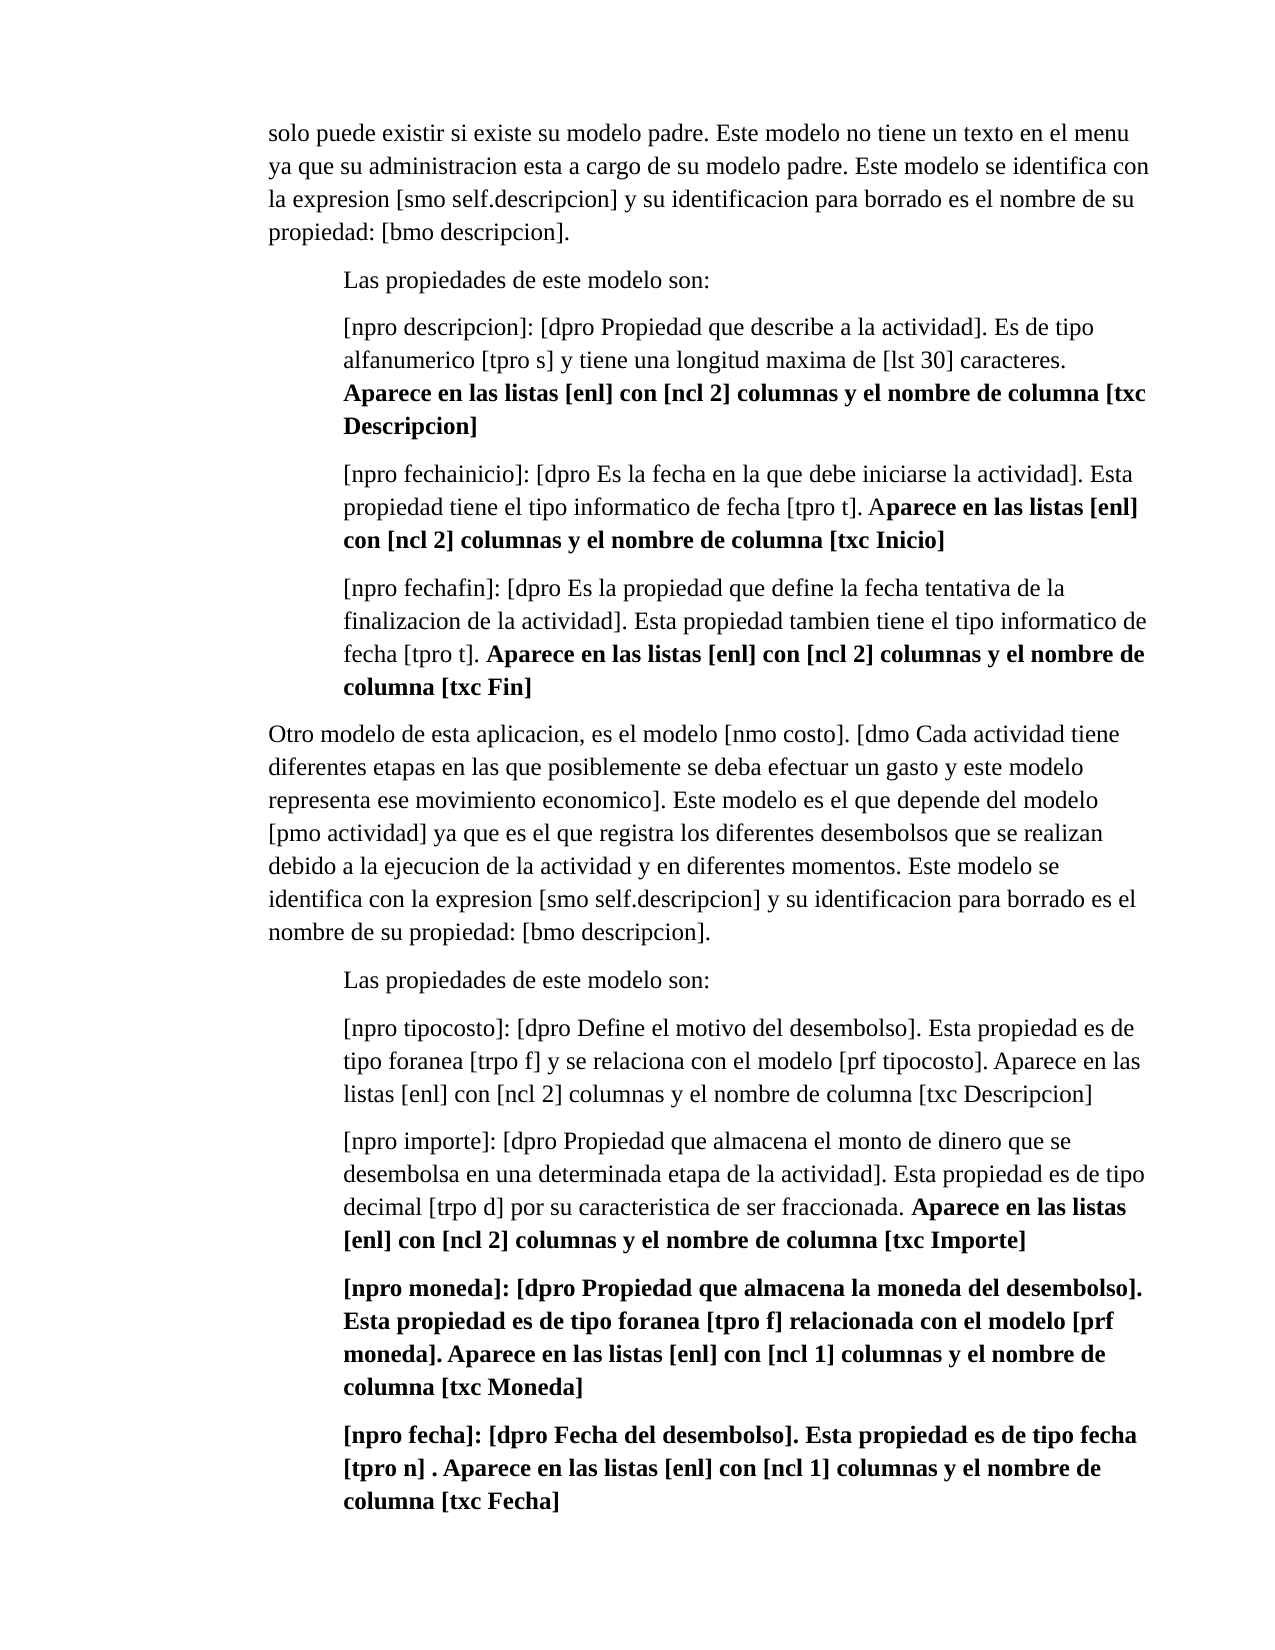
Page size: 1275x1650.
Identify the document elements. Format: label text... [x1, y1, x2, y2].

text [npro descripcion]: [dpro Propiedad que describe a la actividad]. Es de tipo alfanumerico [tpro s] y tiene una longitud maxima de [lst 30] caracteres. Aparece en las listas [enl] con [ncl 2] columnas y el nombre de columna [txc Descripcion] [343, 312, 1157, 440]
text [npro fechainicio]: [dpro Es la fecha en la que debe iniciarse la actividad]. Esta propiedad tiene el tipo informatico de fecha [tpro t]. Aparece en las listas [enl] con [ncl 2] columnas y el nombre de columna [txc Inicio] [343, 459, 1157, 554]
text [npro fecha]: [dpro Fecha del desembolso]. Esta propiedad es de tipo fecha [tpro n] . Aparece en las listas [enl] con [ncl 1] columnas y el nombre de columna [txc Fecha] [343, 1420, 1157, 1514]
text [npro importe]: [dpro Propiedad que almacena el monto de dinero que se desembolsa en una determinada etapa de la actividad]. Esta propiedad es de tipo decimal [trpo d] por su caracteristica de ser fraccionada. Aparece en las listas [enl] con [ncl 2] columnas y el nombre de columna [txc Importe] [343, 1126, 1157, 1254]
text [npro tipocosto]: [dpro Define el motivo del desembolso]. Esta propiedad es de tipo foranea [trpo f] y se relaciona con el modelo [prf tipocosto]. Aparece en las listas [enl] con [ncl 2] columnas y el nombre de columna [txc Descripcion] [343, 1013, 1157, 1107]
text Otro modelo de esta aplicacion, es el modelo [nmo costo]. [dmo Cada actividad tiene diferentes etapas en las que posiblemente se deba efectuar un gasto y este modelo representa ese movimiento economico]. Este modelo es el que depende del modelo [pmo actividad] ya que es el que registra los diferentes desembolsos que se realizan debido a la ejecucion de la actividad y en diferentes momentos. Este modelo se identifica con la expresion [smo self.descripcion] y su identificacion para borrado es el nombre de su propiedad: [bmo descripcion]. [268, 719, 1157, 946]
text solo puede existir si existe su modelo padre. Este modelo no tiene un texto en el menu ya que su administracion esta a cargo de su modelo padre. Este modelo se identifica con la expresion [smo self.descripcion] y su identificacion para borrado es el nombre de su propiedad: [bmo descripcion]. [268, 118, 1157, 246]
text Las propiedades de este modelo son: [343, 965, 1157, 994]
text [npro moneda]: [dpro Propiedad que almacena la moneda del desembolso]. Esta propiedad es de tipo foranea [tpro f] relacionada con el modelo [prf moneda]. Aparece en las listas [enl] con [ncl 1] columnas y el nombre de columna [txc Moneda] [343, 1273, 1157, 1401]
text [npro fechafin]: [dpro Es la propiedad que define la fecha tentativa de la finalizacion de la actividad]. Esta propiedad tambien tiene el tipo informatico de fecha [tpro t]. Aparece en las listas [enl] con [ncl 2] columnas y el nombre de columna [txc Fin] [343, 573, 1157, 701]
text Las propiedades de este modelo son: [343, 265, 1157, 293]
